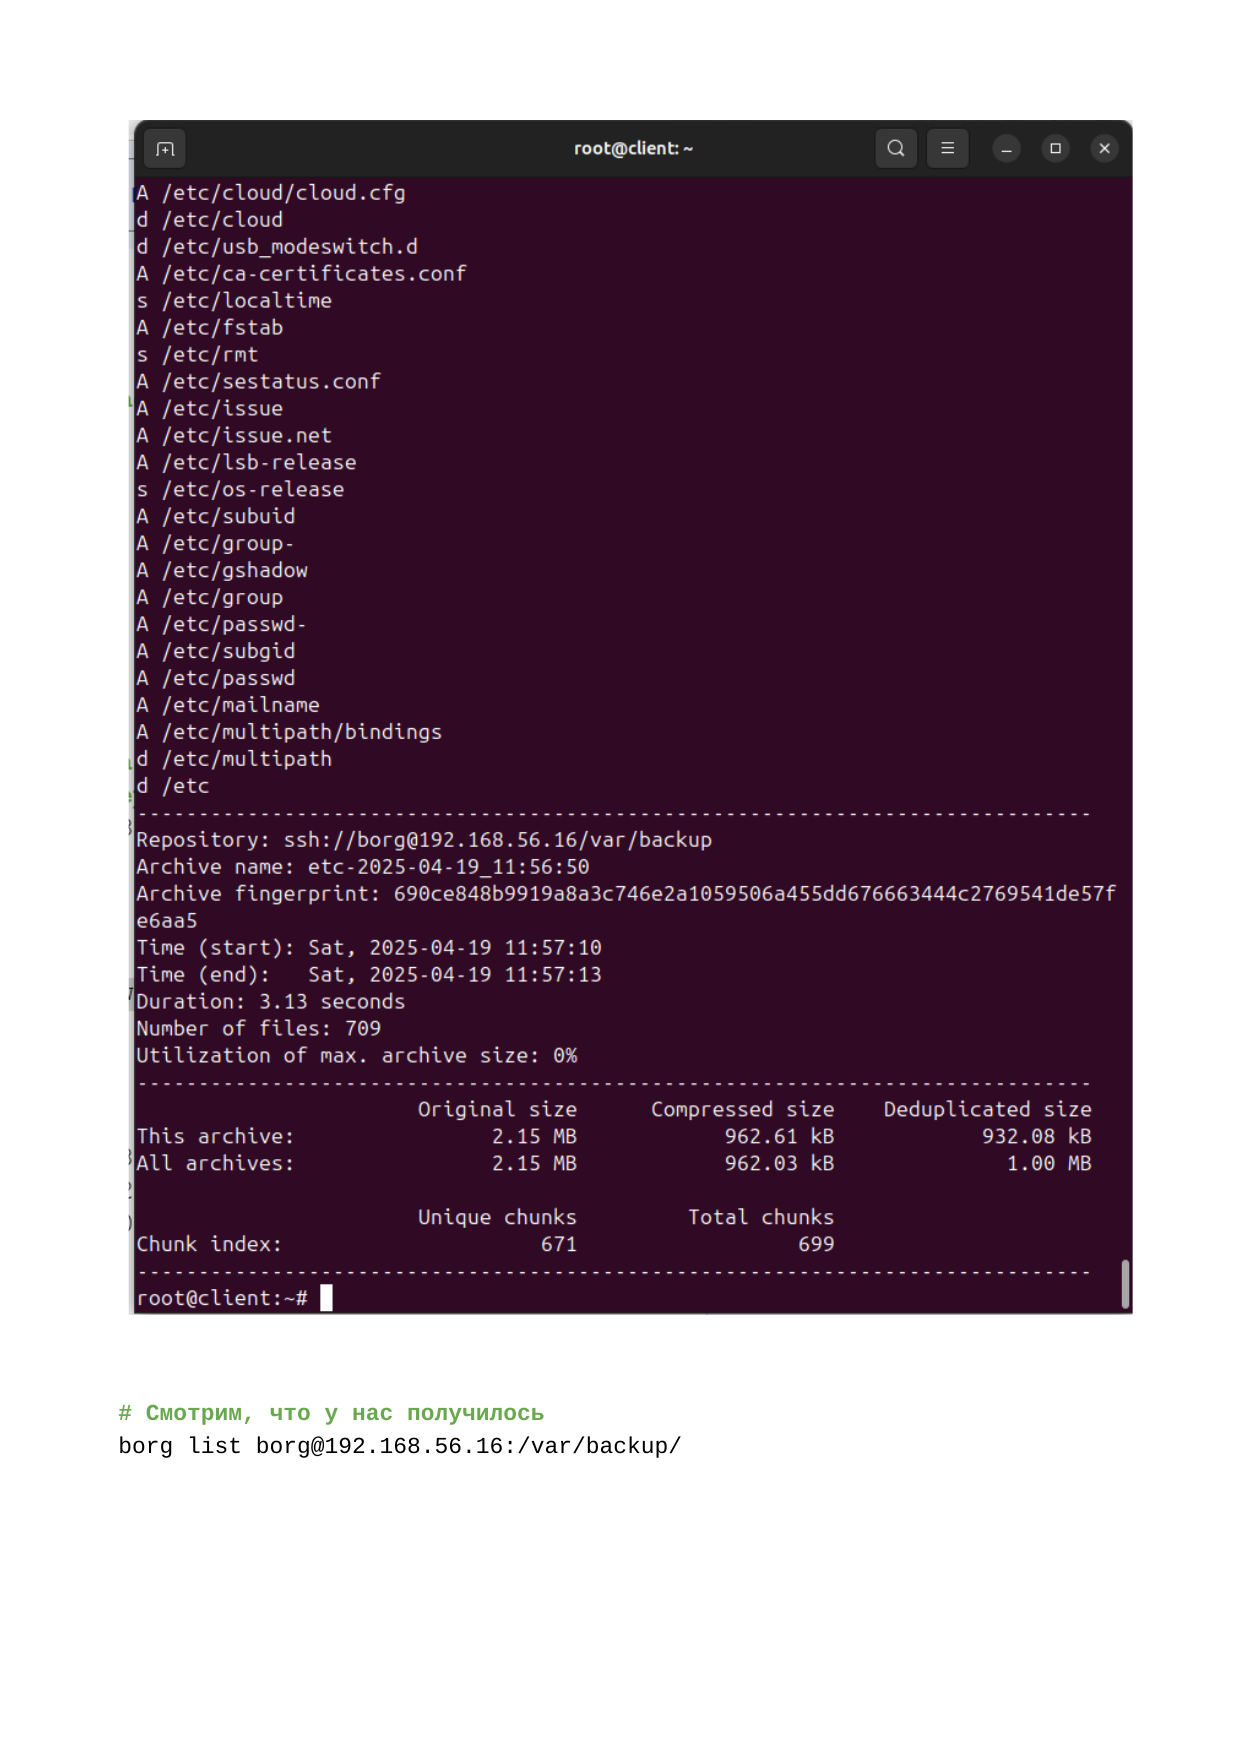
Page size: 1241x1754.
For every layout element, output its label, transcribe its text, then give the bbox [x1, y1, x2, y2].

text # Смотрим, что у нас получилось [118, 1401, 1122, 1427]
text borg list borg@192.168.56.16:/var/backup/ [118, 1434, 1122, 1460]
picture [128, 120, 1133, 1315]
